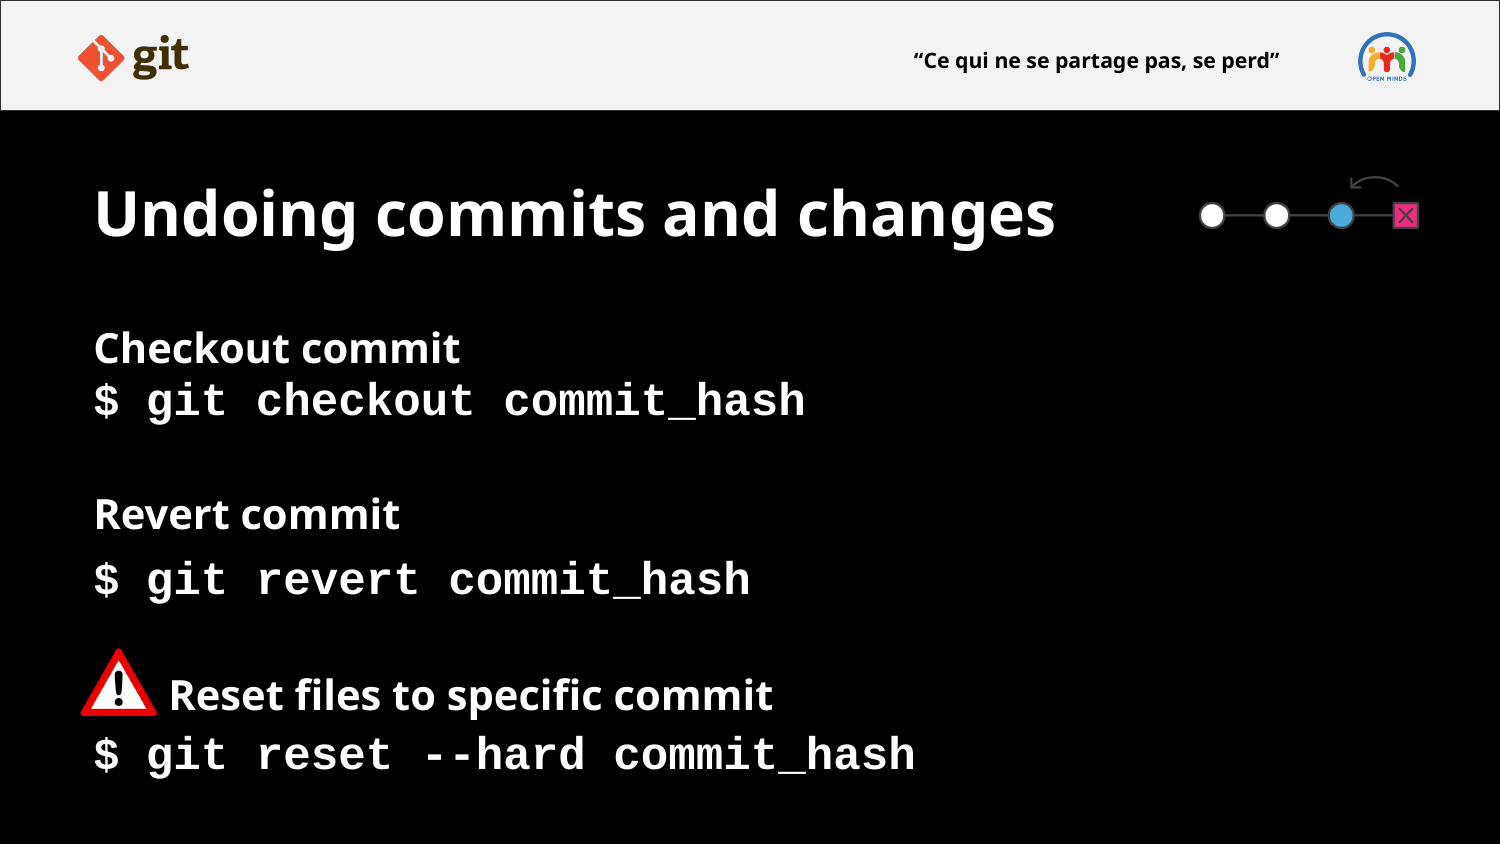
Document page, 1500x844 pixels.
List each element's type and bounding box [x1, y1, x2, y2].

picture [78, 35, 189, 81]
picture [79, 647, 158, 717]
picture [1189, 172, 1428, 242]
picture [1358, 32, 1416, 81]
